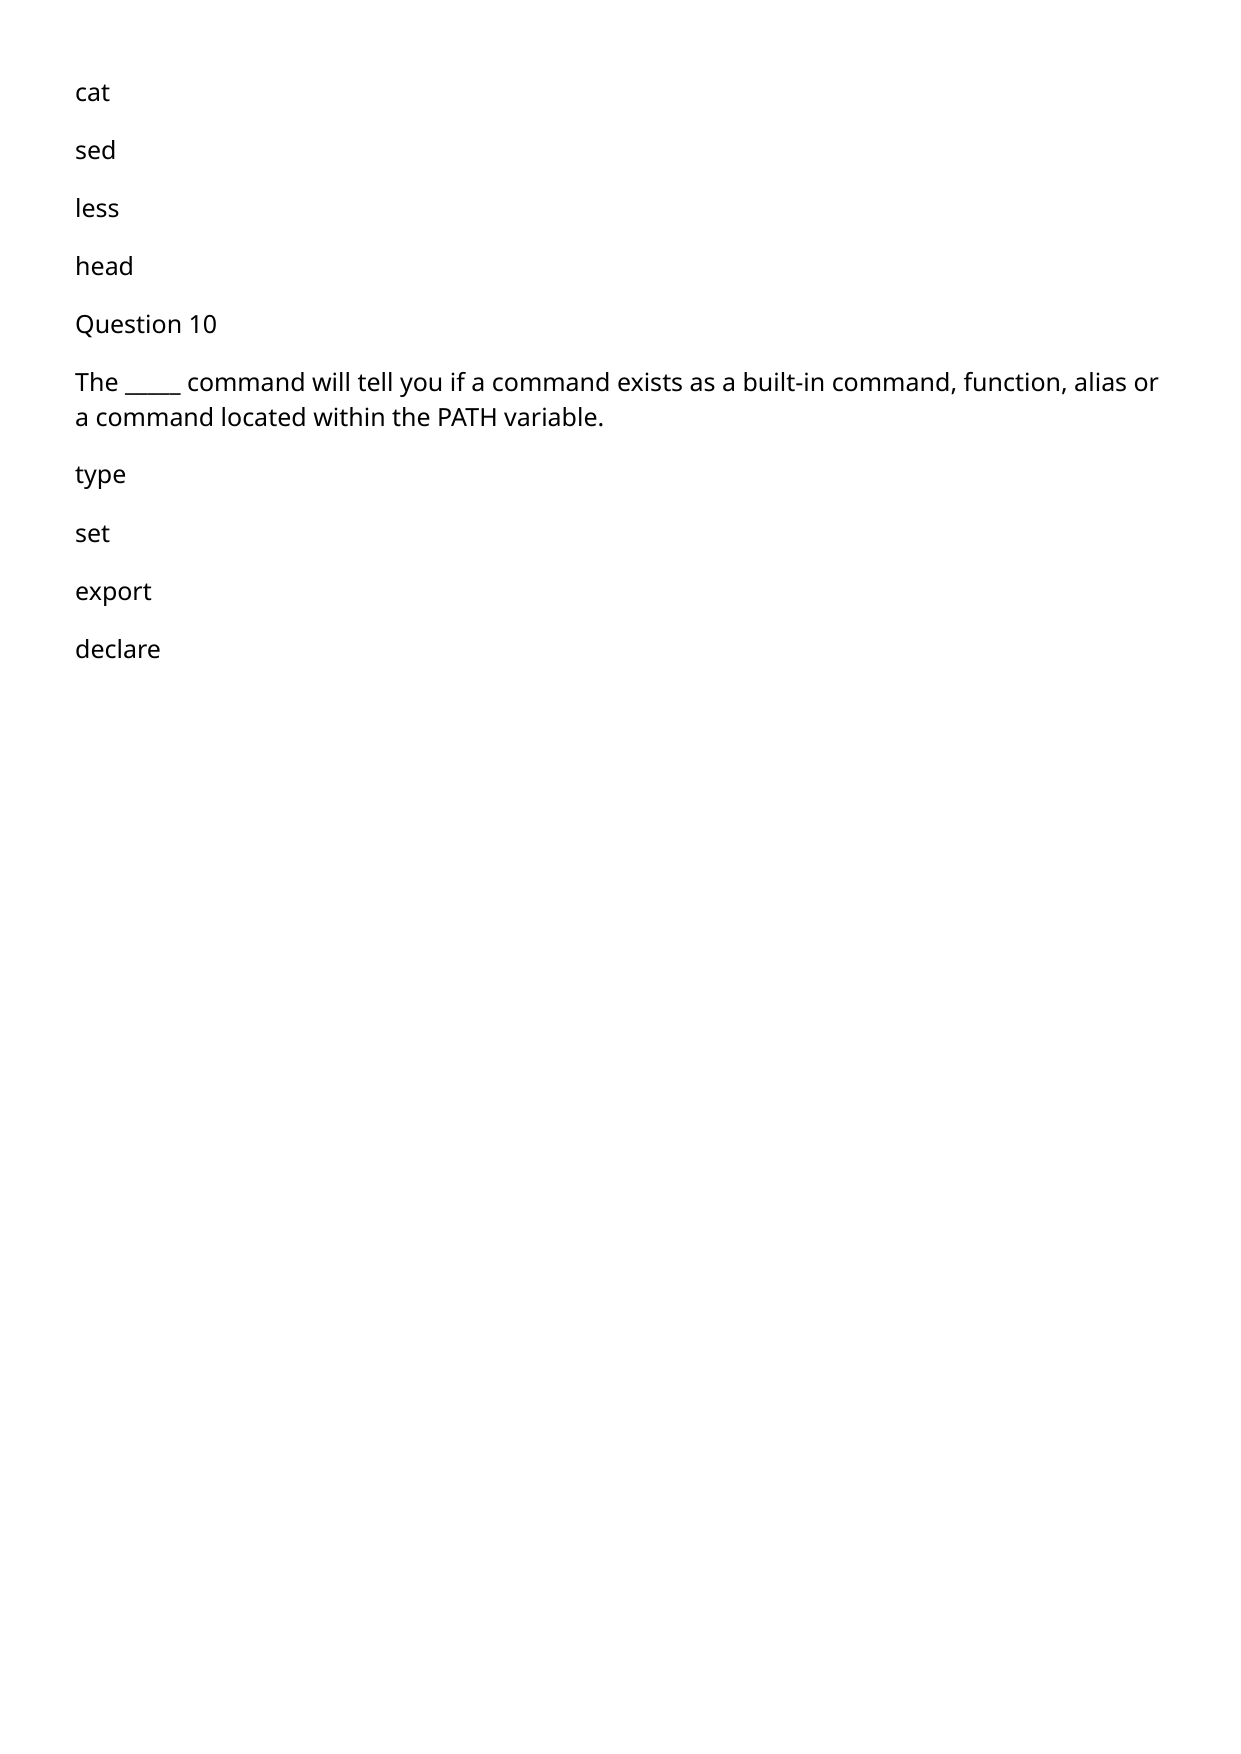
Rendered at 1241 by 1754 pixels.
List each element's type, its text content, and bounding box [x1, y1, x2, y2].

text set [75, 515, 1165, 549]
text less [75, 191, 1165, 225]
text declare [75, 631, 1165, 665]
text sed [75, 133, 1165, 167]
text head [75, 249, 1165, 283]
text Question 10 [75, 307, 1165, 341]
text cat [75, 75, 1165, 109]
text The _____ command will tell you if a command exists as a built-in command, function, alias or a command located within the PATH variable. [75, 365, 1165, 433]
text type [75, 457, 1165, 491]
text export [75, 573, 1165, 607]
